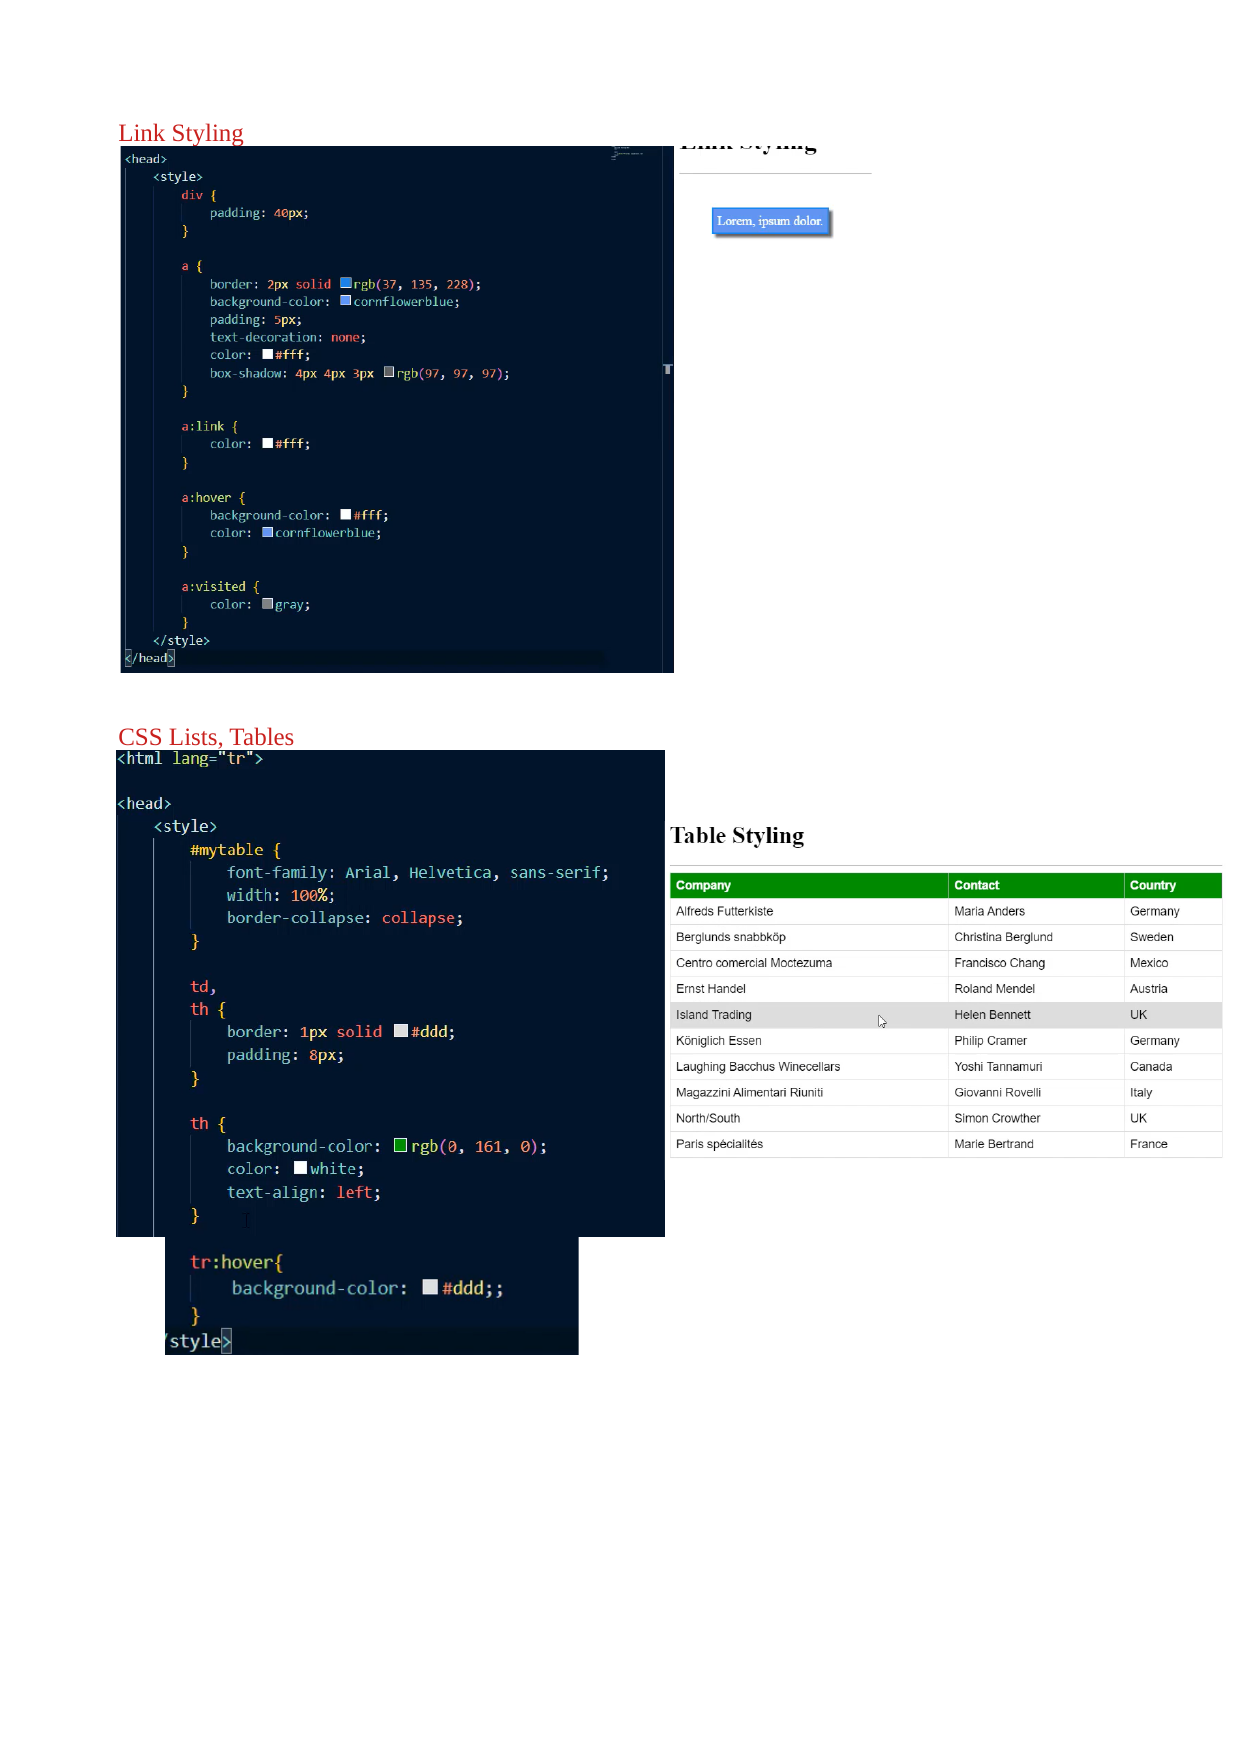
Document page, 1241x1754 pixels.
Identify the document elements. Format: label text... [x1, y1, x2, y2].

text CSS Lists, Tables [118, 722, 1122, 751]
picture [116, 750, 1227, 1355]
picture [120, 146, 872, 673]
text Link Styling [118, 118, 1122, 147]
